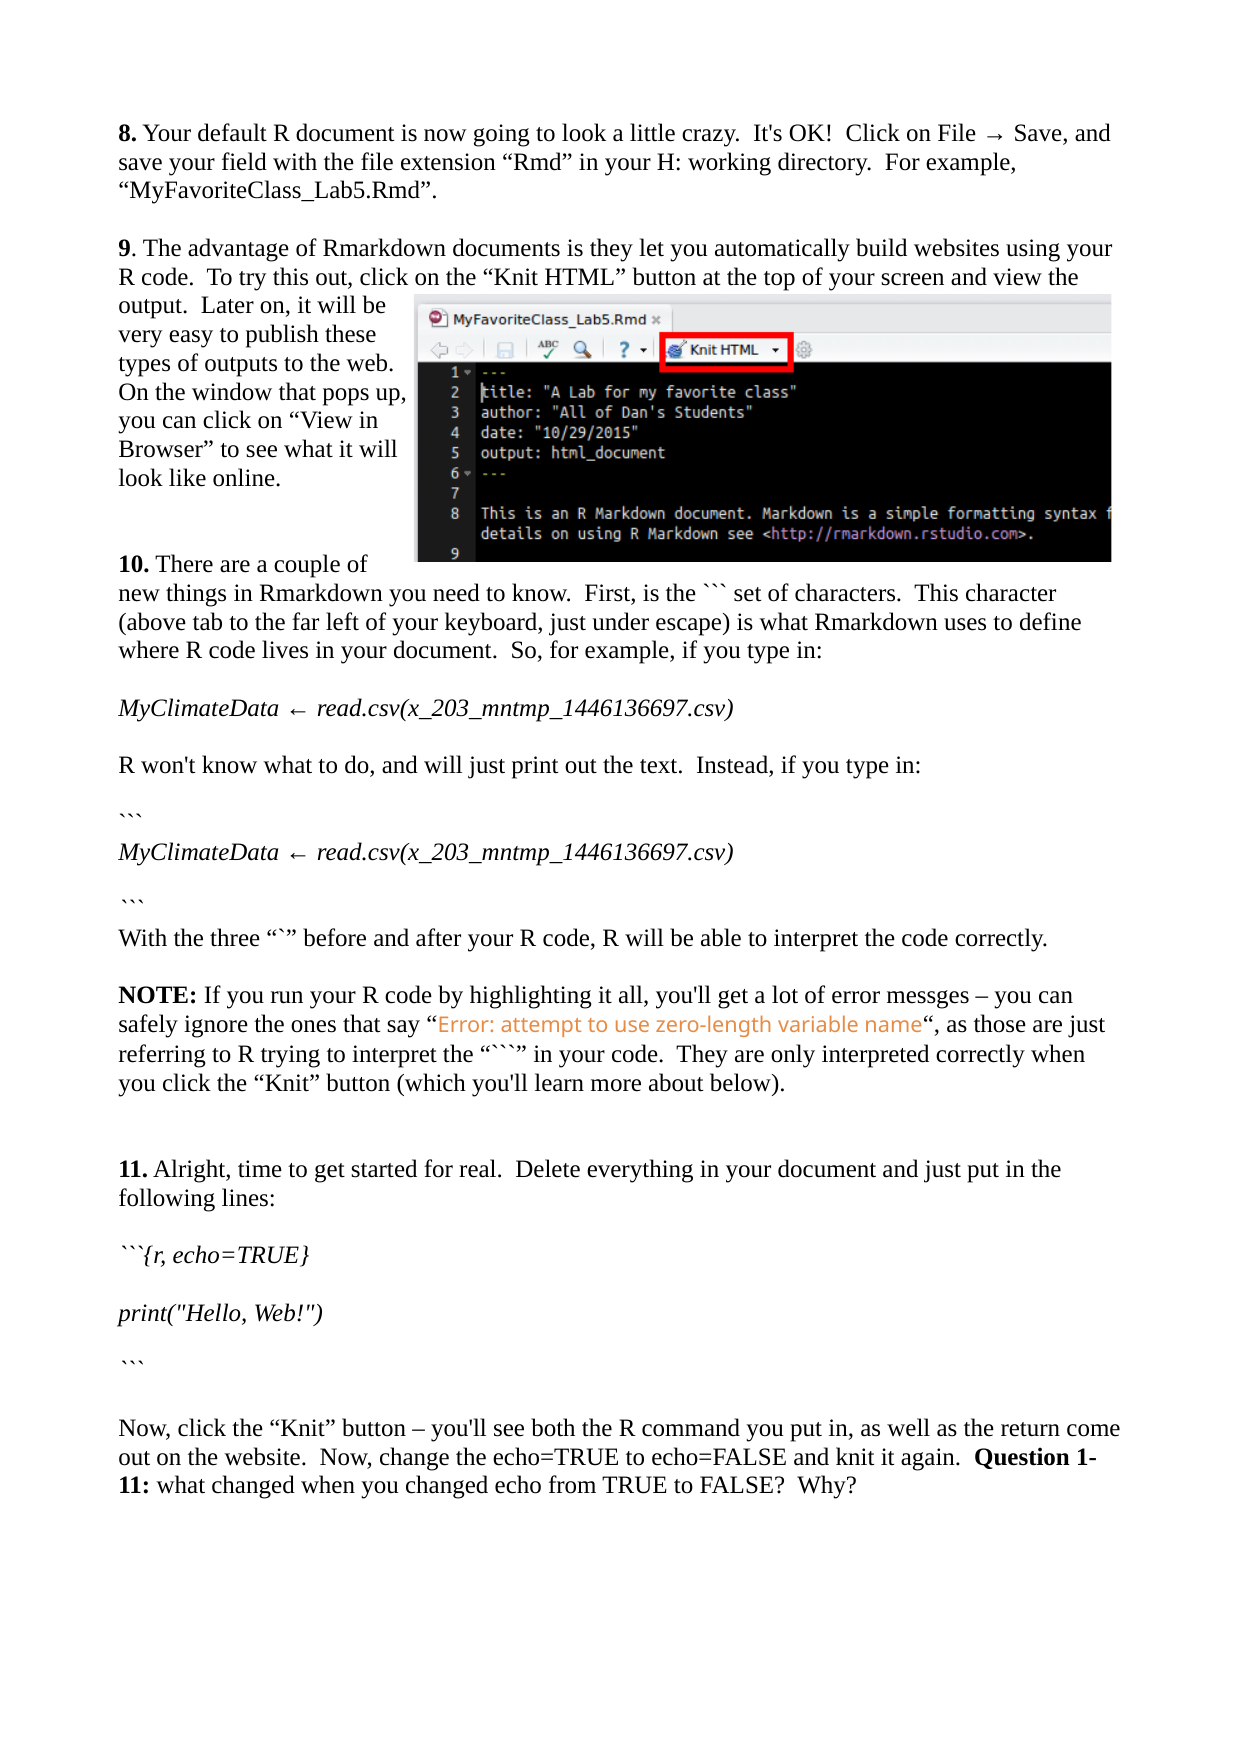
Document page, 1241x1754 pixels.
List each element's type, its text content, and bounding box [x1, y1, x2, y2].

text Now, click the “Knit” button – you'll see both the R command you put in, as well as the return come out on the website. Now, change the echo=TRUE to echo=FALSE and knit it again. Question 1-11: what changed when you changed echo from TRUE to FALSE? Why? [118, 1413, 1122, 1499]
text 11. Alright, time to get started for real. Delete everything in your document and just put in the following lines: [118, 1154, 1122, 1212]
text print("Hello, Web!") [118, 1298, 1122, 1327]
text 10. There are a couple of new things in Rmarkdown you need to know. First, is the ``` set of characters. This character (above tab to the far left of your keyboard, just under escape) is what Rmarkdown uses to define where R code lives in your document. So, for example, if you type in: [118, 549, 1122, 664]
text ```{r, echo=TRUE} [118, 1240, 1122, 1269]
text R won't know what to do, and will just print out the text. Instead, if you type in: [118, 751, 1122, 779]
text ``` [118, 894, 1122, 923]
text ``` [118, 1355, 1122, 1384]
text MyClimateData ← read.csv(x_203_mntmp_1446136697.csv) [118, 837, 1122, 866]
text NOTE: If you run your R code by highlighting it all, you'll get a lot of error messges – you can safely ignore the ones that say “Error: attempt to use zero-length variable name“, as those are just referring to R trying to interpret the “```” in your code. They are only interpreted correctly when you click the “Knit” button (which you'll learn more about below). [118, 981, 1122, 1097]
text With the three “`” before and after your R code, R will be able to interpret the code correctly. [118, 923, 1122, 952]
text 9. The advantage of Rmarkdown documents is they let you automatically build websites using your R code. To try this out, click on the “Knit HTML” button at the top of your screen and view the output. Later on, it will be very easy to publish these types of outputs to the web. On the window that pops up, you can click on “View in Browser” to see what it will look like online. [118, 233, 1122, 492]
picture [413, 294, 1112, 562]
text MyClimateData ← read.csv(x_203_mntmp_1446136697.csv) [118, 693, 1122, 722]
text 8. Your default R document is now going to look a little crazy. It's OK! Click on File → Save, and save your field with the file extension “Rmd” in your H: working directory. For example, “MyFavoriteClass_Lab5.Rmd”. [118, 118, 1122, 204]
text ``` [118, 808, 1122, 837]
